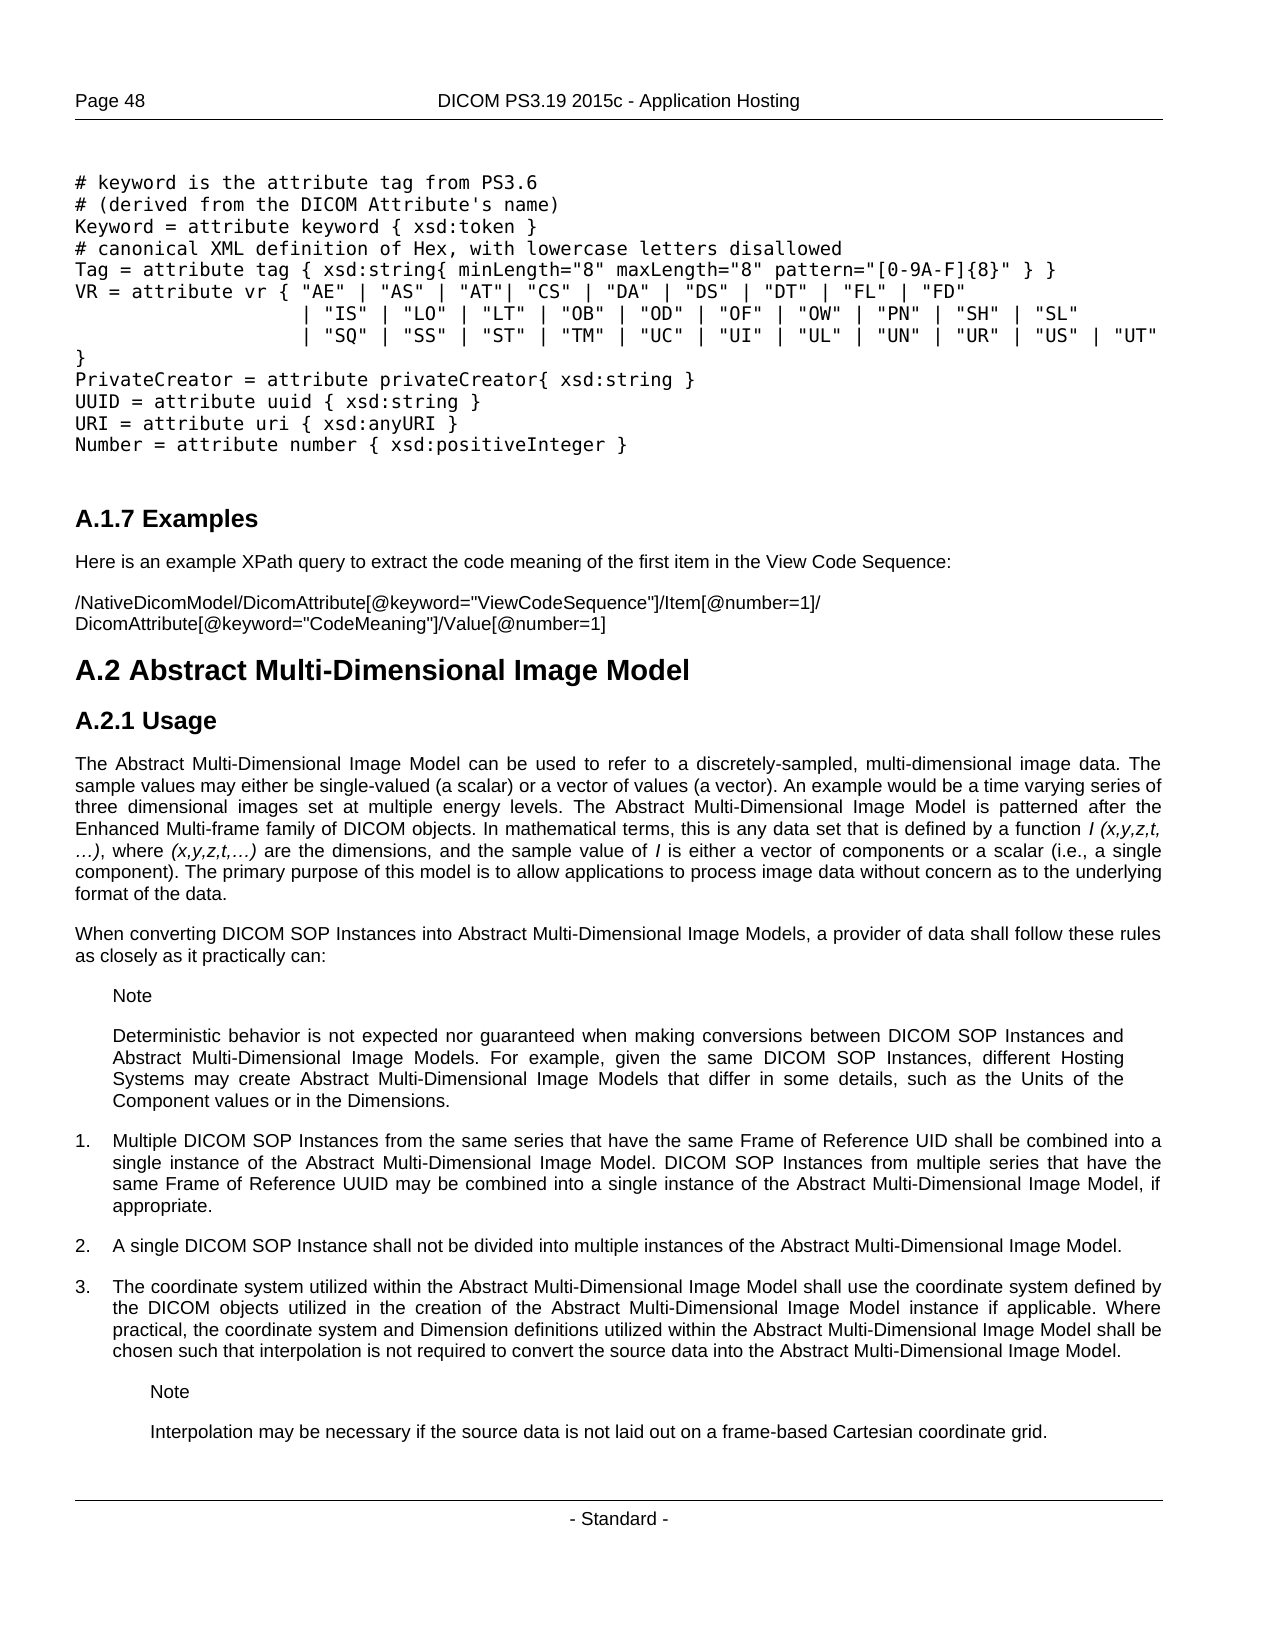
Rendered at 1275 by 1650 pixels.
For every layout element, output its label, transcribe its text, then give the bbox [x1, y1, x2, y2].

text When converting DICOM SOP Instances into Abstract Multi-Dimensional Image Models, a provider of data shall follow these rules as closely as it practically can: [75, 923, 1162, 966]
list Multiple DICOM SOP Instances from the same series that have the same Frame of Reference UID shall be combined into a single instance of the Abstract Multi-Dimensional Image Model. DICOM SOP Instances from multiple series that have the same Frame of Reference UUID may be combined into a single instance of the Abstract Multi-Dimensional Image Model, if appropriate. [75, 1130, 1162, 1216]
text Here is an example XPath query to extract the code meaning of the first item in the View Code Sequence: [75, 551, 1162, 573]
list Note [112, 1380, 1125, 1402]
list Interpolation may be necessary if the source data is not laid out on a frame-based Cartesian coordinate grid. [112, 1421, 1125, 1442]
text Note [112, 985, 1125, 1006]
text /NativeDicomModel/DicomAttribute[@keyword="ViewCodeSequence"]/Item[@number=1]/​DicomAttribute[@keyword="CodeMeaning"]/Value[@number=1] [75, 592, 1162, 635]
text A.2 Abstract Multi-Dimensional Image Model [75, 653, 1162, 687]
text A.2.1 Usage [75, 706, 1162, 734]
text A.1.7 Examples [75, 504, 1162, 532]
list The coordinate system utilized within the Abstract Multi-Dimensional Image Model shall use the coordinate system defined by the DICOM objects utilized in the creation of the Abstract Multi-Dimensional Image Model instance if applicable. Where practical, the coordinate system and Dimension definitions utilized within the Abstract Multi-Dimensional Image Model shall be chosen such that interpolation is not required to convert the source data into the Abstract Multi-Dimensional Image Model. [75, 1275, 1162, 1362]
text Deterministic behavior is not expected nor guaranteed when making conversions between DICOM SOP Instances and Abstract Multi-Dimensional Image Models. For example, given the same DICOM SOP Instances, different Hosting Systems may create Abstract Multi-Dimensional Image Models that differ in some details, such as the Units of the Component values or in the Dimensions. [112, 1025, 1125, 1111]
text # keyword is the attribute tag from PS3.6 # (derived from the DICOM Attribute's name) Keyword = attribute keyword { xsd:token } # canonical XML definition of Hex, with lowercase letters disallowed Tag = attribute tag { xsd:string{ minLength="8" maxLength="8" pattern="[0-9A-F]{8}" } } VR = attribute vr { "AE" | "AS" | "AT"| "CS" | "DA" | "DS" | "DT" | "FL" | "FD" | "IS" | "LO" | "LT" | "OB" | "OD" | "OF" | "OW" | "PN" | "SH" | "SL" | "SQ" | "SS" | "ST" | "TM" | "UC" | "UI" | "UL" | "UN" | "UR" | "US" | "UT" } PrivateCreator = attribute privateCreator{ xsd:string } UUID = attribute uuid { xsd:string } URI = attribute uri { xsd:anyURI } Number = attribute number { xsd:positiveInteger } [75, 150, 1162, 485]
text The Abstract Multi-Dimensional Image Model can be used to refer to a discretely-sampled, multi-dimensional image data. The sample values may either be single-valued (a scalar) or a vector of values (a vector). An example would be a time varying series of three dimensional images set at multiple energy levels. The Abstract Multi-Dimensional Image Model is patterned after the Enhanced Multi-frame family of DICOM objects. In mathematical terms, this is any data set that is defined by a function I (x,y,z,t,…), where (x,y,z,t,…) are the dimensions, and the sample value of I is either a vector of components or a scalar (i.e., a single component). The primary purpose of this model is to allow applications to process image data without concern as to the underlying format of the data. [75, 753, 1162, 904]
list A single DICOM SOP Instance shall not be divided into multiple instances of the Abstract Multi-Dimensional Image Model. [75, 1235, 1162, 1257]
